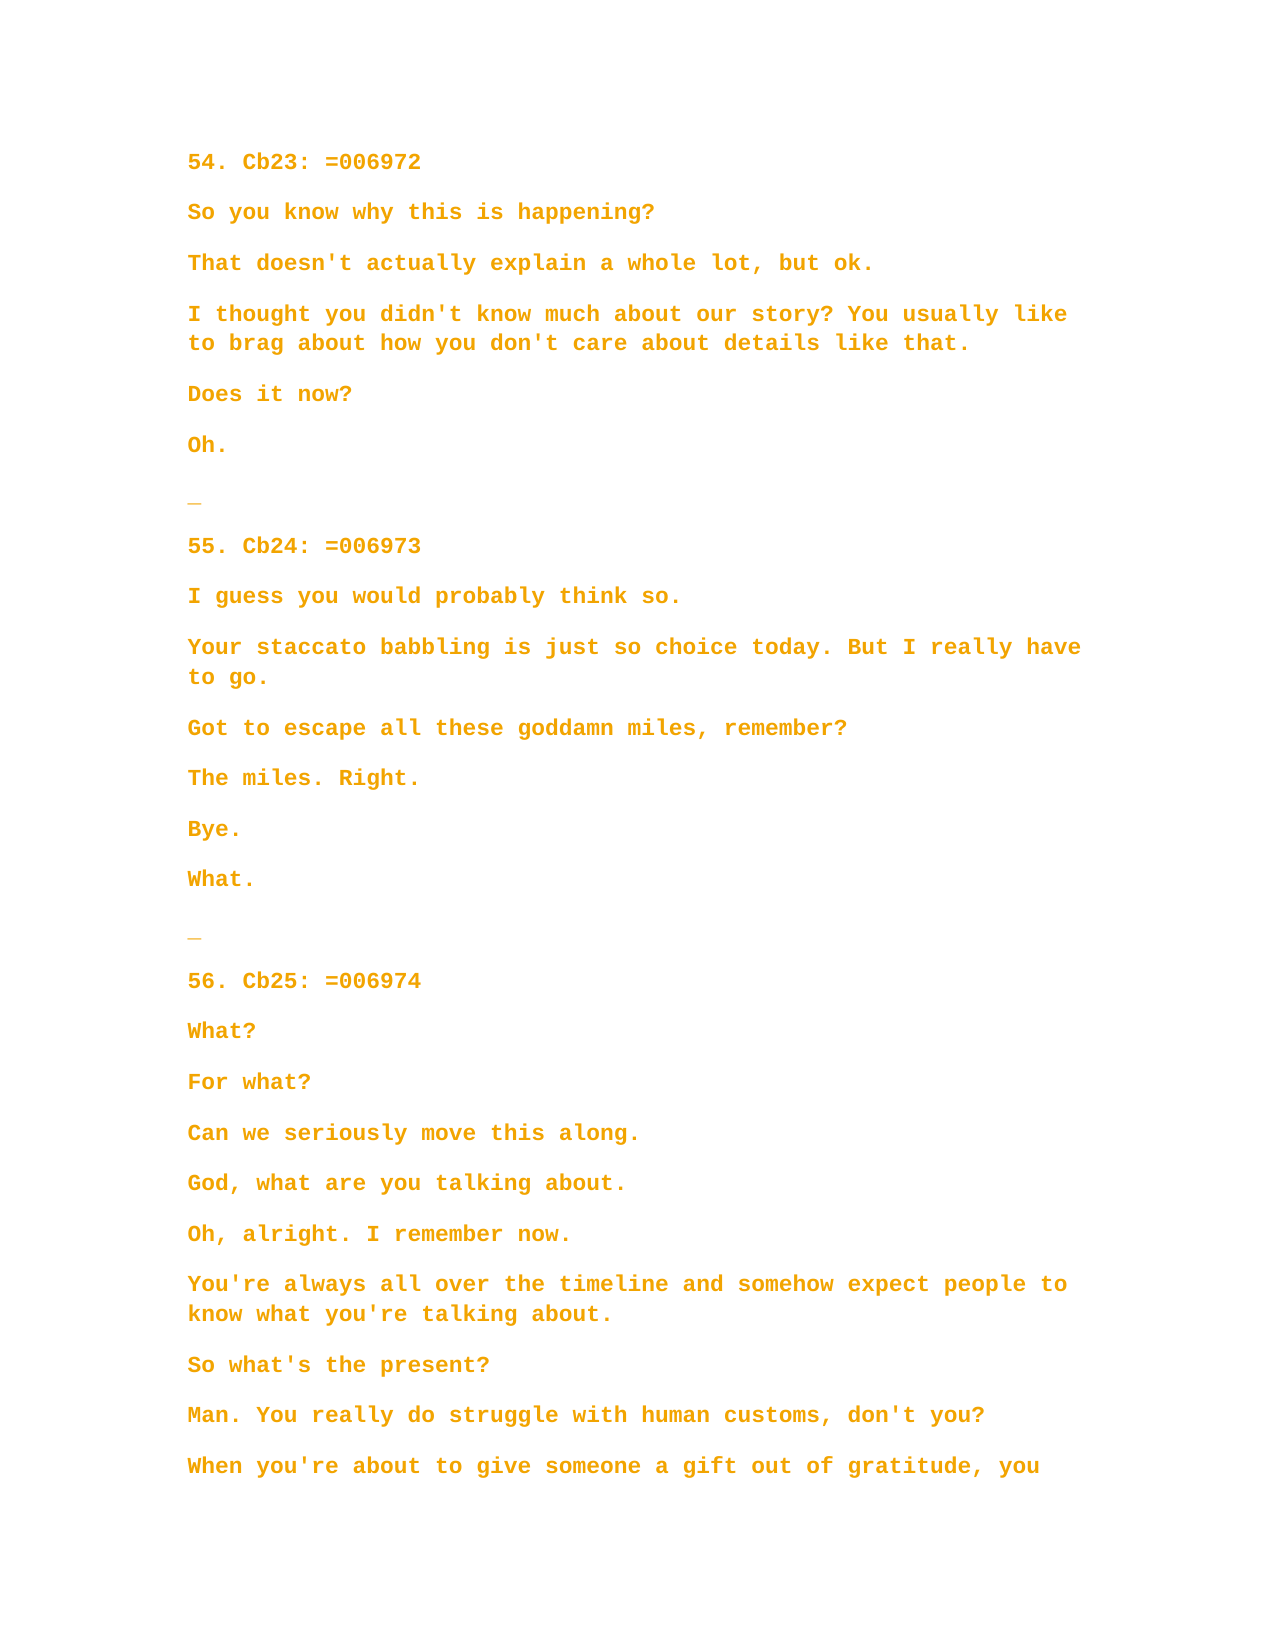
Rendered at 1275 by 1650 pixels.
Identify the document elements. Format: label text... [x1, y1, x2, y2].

text _ [187, 918, 1087, 944]
text Your staccato babbling is just so choice today. But I really have to go. [187, 635, 1087, 691]
text Got to escape all these goddamn miles, remember? [187, 716, 1087, 742]
text The miles. Right. [187, 766, 1087, 792]
text Can we seriously move this along. [187, 1121, 1087, 1147]
text Man. You really do struggle with human customs, don't you? [187, 1404, 1087, 1430]
text 54. Cb23: =006972 [187, 150, 1087, 176]
text Oh. [187, 433, 1087, 459]
text I guess you would probably think so. [187, 585, 1087, 611]
text _ [187, 483, 1087, 509]
text God, what are you talking about. [187, 1171, 1087, 1197]
text So you know why this is happening? [187, 201, 1087, 227]
text For what? [187, 1070, 1087, 1096]
text Bye. [187, 817, 1087, 843]
text Does it now? [187, 382, 1087, 408]
text 56. Cb25: =006974 [187, 969, 1087, 995]
text Oh, alright. I remember now. [187, 1222, 1087, 1248]
text What? [187, 1019, 1087, 1046]
text I thought you didn't know much about our story? You usually like to brag about how you don't care about details like that. [187, 302, 1087, 358]
text When you're about to give someone a gift out of gratitude, you [187, 1454, 1087, 1480]
text 55. Cb24: =006973 [187, 534, 1087, 560]
text What. [187, 868, 1087, 894]
text That doesn't actually explain a whole lot, but ok. [187, 251, 1087, 277]
text So what's the present? [187, 1353, 1087, 1379]
text You're always all over the timeline and somehow expect people to know what you're talking about. [187, 1273, 1087, 1328]
